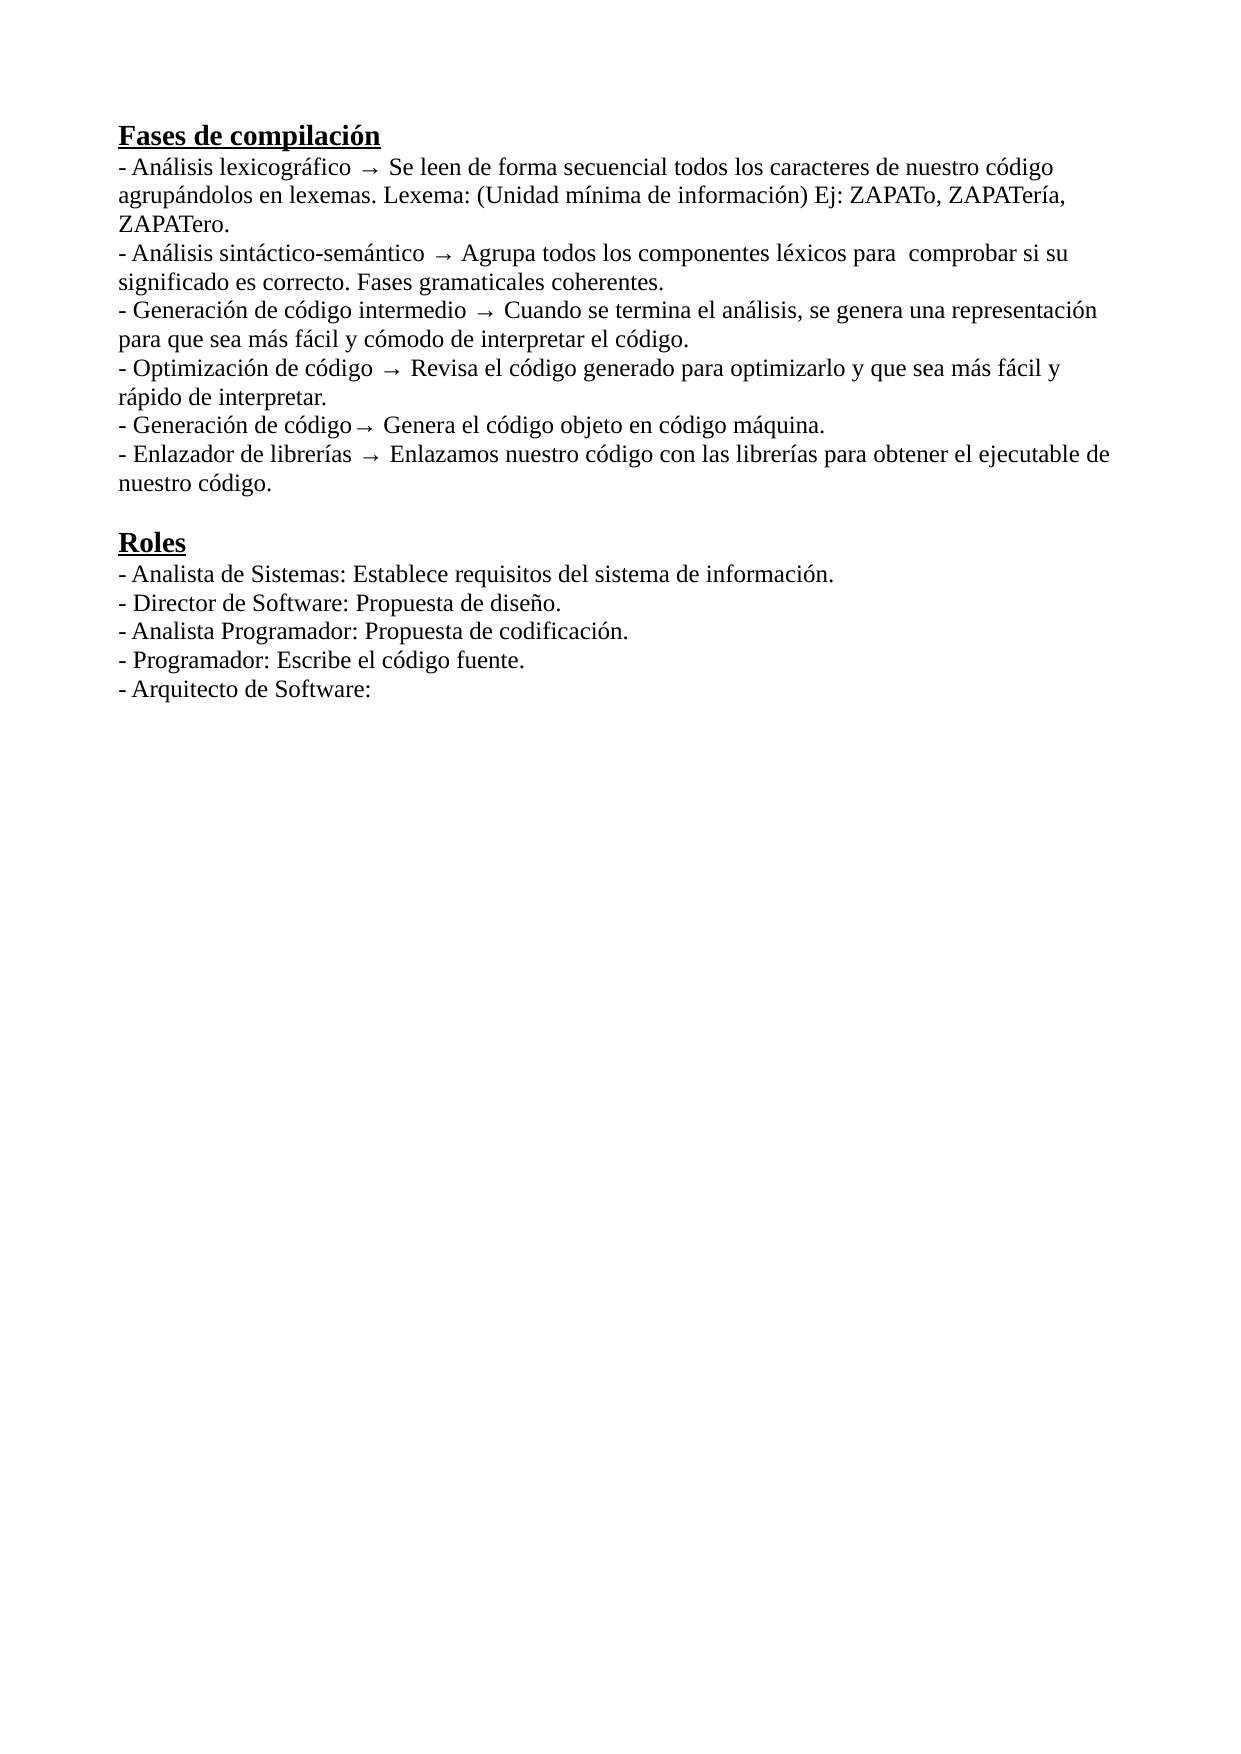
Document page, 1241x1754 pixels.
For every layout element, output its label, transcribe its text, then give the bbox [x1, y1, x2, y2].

text - Programador: Escribe el código fuente. [118, 645, 1122, 674]
text - Arquitecto de Software: [118, 674, 1122, 703]
text - Enlazador de librerías → Enlazamos nuestro código con las librerías para obtener el ejecutable de nuestro código. [118, 439, 1122, 497]
text - Analista de Sistemas: Establece requisitos del sistema de información. [118, 559, 1122, 588]
text - Analista Programador: Propuesta de codificación. [118, 616, 1122, 645]
text Roles [118, 525, 1122, 559]
text - Generación de código intermedio → Cuando se termina el análisis, se genera una representación para que sea más fácil y cómodo de interpretar el código. [118, 295, 1122, 353]
text - Director de Software: Propuesta de diseño. [118, 588, 1122, 616]
text Fases de compilación [118, 118, 1122, 152]
text - Optimización de código → Revisa el código generado para optimizarlo y que sea más fácil y rápido de interpretar. [118, 353, 1122, 410]
text - Análisis sintáctico-semántico → Agrupa todos los componentes léxicos para comprobar si su significado es correcto. Fases gramaticales coherentes. [118, 238, 1122, 295]
text - Análisis lexicográfico → Se leen de forma secuencial todos los caracteres de nuestro código agrupándolos en lexemas. Lexema: (Unidad mínima de información) Ej: ZAPATo, ZAPATería, ZAPATero. [118, 152, 1122, 238]
text - Generación de código→ Genera el código objeto en código máquina. [118, 410, 1122, 439]
